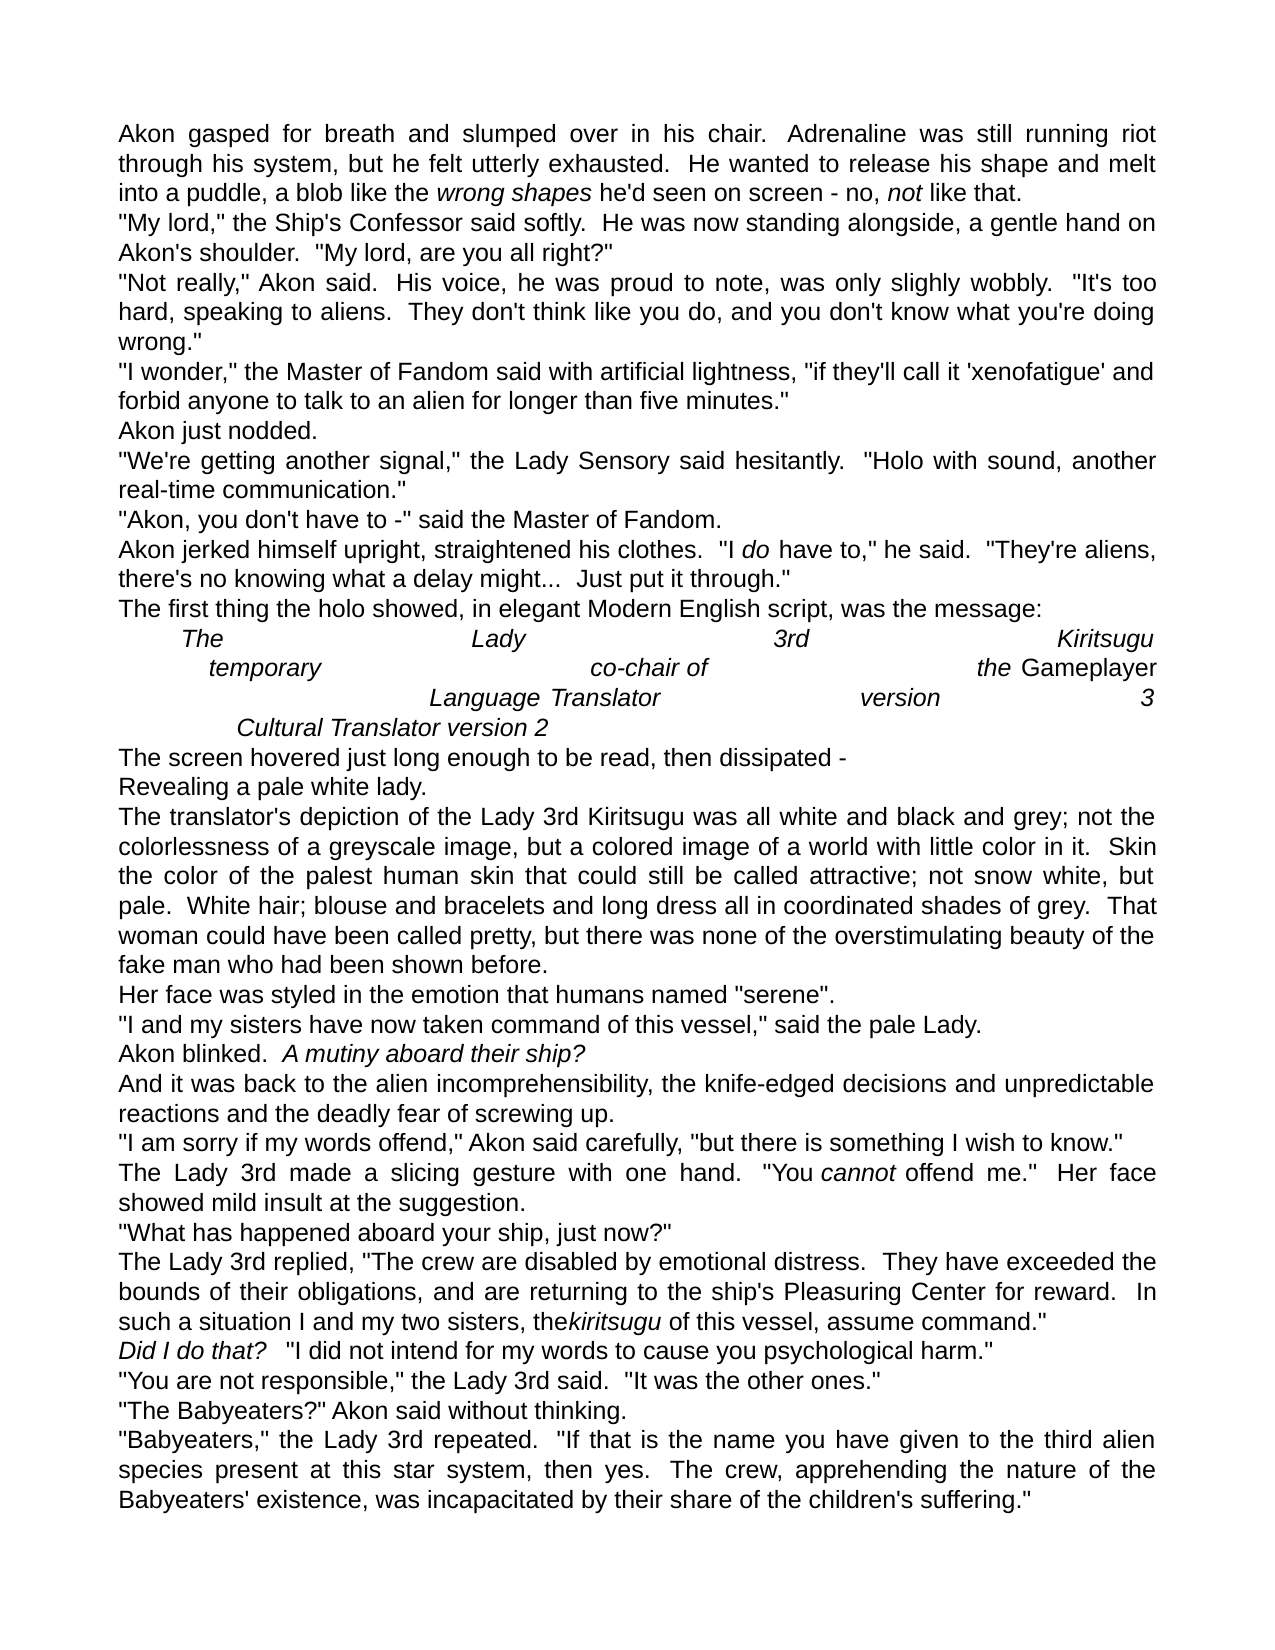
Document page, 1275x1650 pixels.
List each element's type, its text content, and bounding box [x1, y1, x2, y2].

text "I and my sisters have now taken command of this vessel," said the pale Lady. [118, 1009, 1157, 1038]
text "My lord," the Ship's Confessor said softly. He was now standing alongside, a gentle hand on Akon's shoulder. "My lord, are you all right?" [118, 207, 1157, 267]
text "I am sorry if my words offend," Akon said carefully, "but there is something I wish to know." [118, 1127, 1157, 1157]
text The Lady 3rd Kiritsugu temporary co-chair of the Gameplayer Language Translator version 3 Cultural Translator version 2 [181, 623, 1157, 742]
text The first thing the holo showed, in elegant Modern English script, was the message: [118, 593, 1157, 623]
text The Lady 3rd made a slicing gesture with one hand. "You cannot offend me." Her face showed mild insult at the suggestion. [118, 1157, 1157, 1217]
text "The Babyeaters?" Akon said without thinking. [118, 1395, 1157, 1424]
text Akon jerked himself upright, straightened his clothes. "I do have to," he said. "They're aliens, there's no knowing what a delay might... Just put it through." [118, 534, 1157, 593]
text The screen hovered just long enough to be read, then dissipated - [118, 742, 1157, 771]
text "What has happened aboard your ship, just now?" [118, 1217, 1157, 1246]
text Akon blinked. A mutiny aboard their ship? [118, 1038, 1157, 1068]
text Akon gasped for breath and slumped over in his chair. Adrenaline was still running riot through his system, but he felt utterly exhausted. He wanted to release his shape and melt into a puddle, a blob like the wrong shapes he'd seen on screen - no, not like that. [118, 118, 1157, 207]
text And it was back to the alien incomprehensibility, the knife-edged decisions and unpredictable reactions and the deadly fear of screwing up. [118, 1068, 1157, 1127]
text "You are not responsible," the Lady 3rd said. "It was the other ones." [118, 1365, 1157, 1395]
text "Babyeaters," the Lady 3rd repeated. "If that is the name you have given to the third alien species present at this star system, then yes. The crew, apprehending the nature of the Babyeaters' existence, was incapacitated by their share of the children's suffering." [118, 1424, 1157, 1513]
text The Lady 3rd replied, "The crew are disabled by emotional distress. They have exceeded the bounds of their obligations, and are returning to the ship's Pleasuring Center for reward. In such a situation I and my two sisters, thekiritsugu of this vessel, assume command." [118, 1246, 1157, 1335]
text Her face was styled in the emotion that humans named "serene". [118, 979, 1157, 1009]
text "I wonder," the Master of Fandom said with artificial lightness, "if they'll call it 'xenofatigue' and forbid anyone to talk to an alien for longer than five minutes." [118, 356, 1157, 415]
text "Not really," Akon said. His voice, he was proud to note, was only slighly wobbly. "It's too hard, speaking to aliens. They don't think like you do, and you don't know what you're doing wrong." [118, 267, 1157, 356]
text "We're getting another signal," the Lady Sensory said hesitantly. "Holo with sound, another real-time communication." [118, 445, 1157, 504]
text Did I do that? "I did not intend for my words to cause you psychological harm." [118, 1335, 1157, 1365]
text The translator's depiction of the Lady 3rd Kiritsugu was all white and black and grey; not the colorlessness of a greyscale image, but a colored image of a world with little color in it. Skin the color of the palest human skin that could still be called attractive; not snow white, but pale. White hair; blouse and bracelets and long dress all in coordinated shades of grey. That woman could have been called pretty, but there was none of the overstimulating beauty of the fake man who had been shown before. [118, 801, 1157, 979]
text Revealing a pale white lady. [118, 771, 1157, 801]
text "Akon, you don't have to -" said the Master of Fandom. [118, 504, 1157, 534]
text Akon just nodded. [118, 415, 1157, 445]
